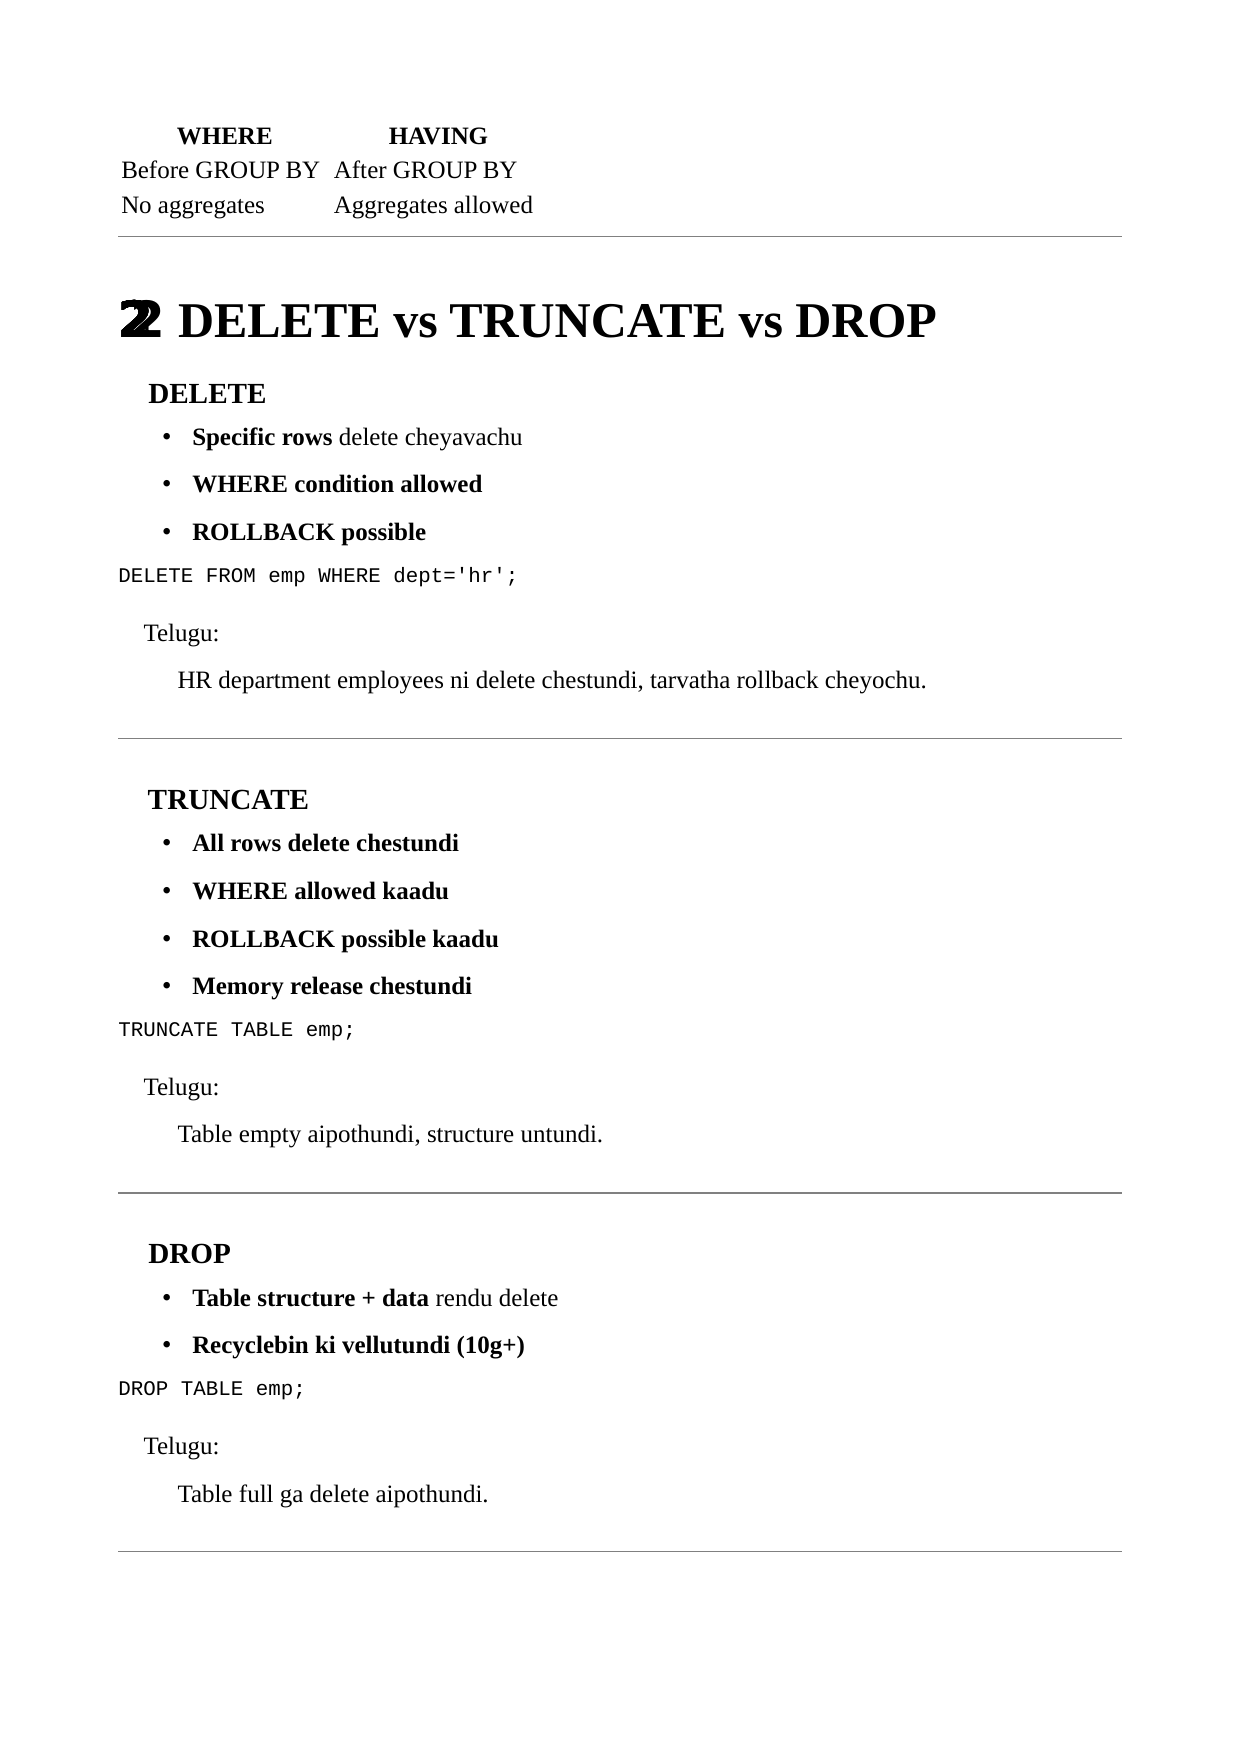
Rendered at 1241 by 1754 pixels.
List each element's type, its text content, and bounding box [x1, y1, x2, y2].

text 🧠 Telugu: [118, 1072, 1122, 1101]
subtitle 🔹 DROP [118, 1237, 1122, 1270]
subtitle 🔹 DELETE [118, 376, 1122, 409]
list Table structure + data rendu delete [162, 1283, 1122, 1311]
subtitle ✅ 2️⃣ DELETE vs TRUNCATE vs DROP [118, 291, 1122, 349]
list Memory release chestundi [162, 971, 1122, 1000]
text TRUNCATE TABLE emp; [118, 1019, 1122, 1042]
text DELETE FROM emp WHERE dept='hr'; [118, 564, 1122, 588]
text Table full ga delete aipothundi. [177, 1479, 1063, 1507]
list Recyclebin ki vellutundi (10g+) [162, 1330, 1122, 1359]
table_header WHERE [118, 118, 331, 153]
list WHERE condition allowed [162, 469, 1122, 498]
text DROP TABLE emp; [118, 1378, 1122, 1402]
text 🧠 Telugu: [118, 1431, 1122, 1460]
table_cell No aggregates [118, 187, 331, 222]
subtitle 🔹 TRUNCATE [118, 782, 1122, 816]
list ROLLBACK possible kaadu [162, 924, 1122, 952]
text HR department employees ni delete chestundi, tarvatha rollback cheyochu. [177, 665, 1063, 694]
list Specific rows delete cheyavachu [162, 422, 1122, 451]
table_header HAVING [331, 118, 546, 153]
table_cell After GROUP BY [331, 153, 546, 187]
list All rows delete chestundi [162, 828, 1122, 857]
table_cell Aggregates allowed [331, 187, 546, 222]
list ROLLBACK possible [162, 517, 1122, 546]
text 🧠 Telugu: [118, 618, 1122, 646]
text Table empty aipothundi, structure untundi. [177, 1119, 1063, 1148]
table_cell Before GROUP BY [118, 153, 331, 187]
list WHERE allowed kaadu [162, 876, 1122, 905]
